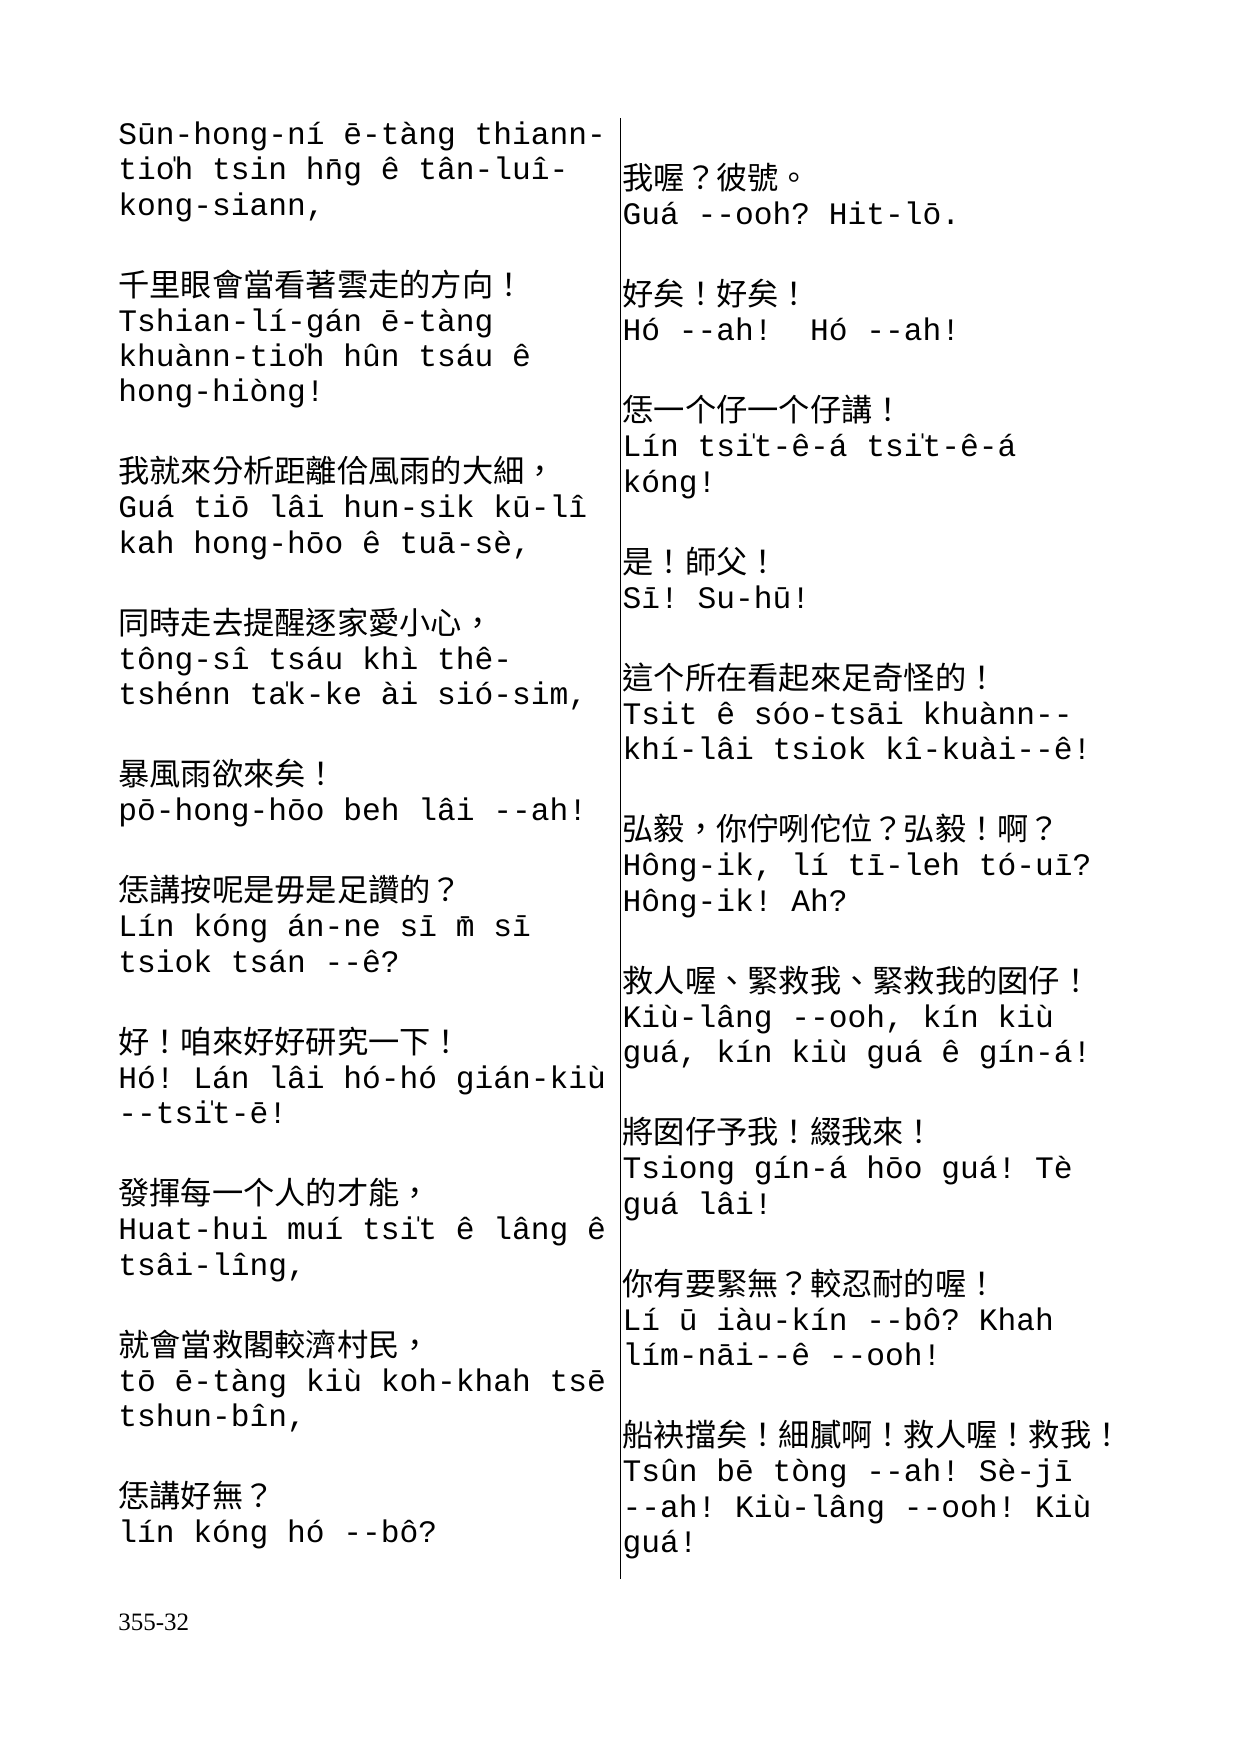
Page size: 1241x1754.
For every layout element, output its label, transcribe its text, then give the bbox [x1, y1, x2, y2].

text 這个所在看起來足奇怪的！ [622, 653, 1122, 698]
text Lí ū iàu-kín --bô? Khah lím-nāi--ê --ooh! [622, 1304, 1122, 1375]
text 我就來分析距離佮風雨的大細， [118, 447, 618, 492]
text tông-sî tsáu khì thê-tshénn ta̍k-ke ài sió-sim, [118, 643, 618, 714]
text pō-hong-hōo beh lâi --ah! [118, 795, 618, 830]
text 好！咱來好好研究一下！ [118, 1017, 618, 1062]
text 好矣！好矣！ [622, 269, 1122, 315]
text Tsit ê sóo-tsāi khuànn--khí-lâi tsiok kî-kuài--ê! [622, 698, 1122, 769]
text 千里眼會當看著雲走的方向！ [118, 260, 618, 305]
text 我喔？彼號。 [622, 153, 1122, 199]
text 你有要緊無？較忍耐的喔！ [622, 1259, 1122, 1304]
text 救人喔、緊救我、緊救我的囡仔！ [622, 956, 1122, 1001]
text 恁講按呢是毋是足讚的？ [118, 866, 618, 911]
text 船袂擋矣！細膩啊！救人喔！救我！ [622, 1410, 1122, 1456]
text Lín kóng án-ne sī m̄ sī tsiok tsán --ê? [118, 911, 618, 982]
text Tsûn bē tòng --ah! Sè-jī --ah! Kiù-lâng --ooh! Kiù guá! [622, 1456, 1122, 1562]
text 弘毅，你佇咧佗位？弘毅！啊？ [622, 804, 1122, 850]
text 是！師父！ [622, 537, 1122, 582]
text Hó! Lán lâi hó-hó gián-kiù --tsi̍t-ē! [118, 1062, 618, 1133]
text Guá --ooh? Hit-lō. [622, 199, 1122, 234]
text Lín tsi̍t-ê-á tsi̍t-ê-á kóng! [622, 431, 1122, 502]
text Huat-hui muí tsi̍t ê lâng ê tsâi-lîng, [118, 1214, 618, 1284]
text 發揮每一个人的才能， [118, 1168, 618, 1214]
text lín kóng hó --bô? [118, 1517, 618, 1552]
text Sī! Su-hū! [622, 582, 1122, 618]
text 恁一个仔一个仔講！ [622, 386, 1122, 431]
text Tshian-lí-gán ē-tàng khuànn-tio̍h hûn tsáu ê hong-hiòng! [118, 305, 618, 411]
text Hông-ik, lí tī-leh tó-uī? Hông-ik! Ah? [622, 850, 1122, 921]
text 暴風雨欲來矣！ [118, 749, 618, 795]
text 將囡仔予我！綴我來！ [622, 1107, 1122, 1153]
text Tsiong gín-á hōo guá! Tè guá lâi! [622, 1153, 1122, 1223]
text 就會當救閣較濟村民， [118, 1320, 618, 1365]
text 恁講好無？ [118, 1471, 618, 1517]
text Guá tiō lâi hun-sik kū-lî kah hong-hōo ê tuā-sè, [118, 492, 618, 563]
text Hó --ah! Hó --ah! [622, 315, 1122, 350]
text Sūn-hong-ní ē-tàng thiann-tio̍h tsin hn̄g ê tân-luî-kong-siann, [118, 118, 618, 224]
text tō ē-tàng kiù koh-khah tsē tshun-bîn, [118, 1365, 618, 1436]
text Kiù-lâng --ooh, kín kiù guá, kín kiù guá ê gín-á! [622, 1001, 1122, 1072]
text 同時走去提醒逐家愛小心， [118, 598, 618, 643]
